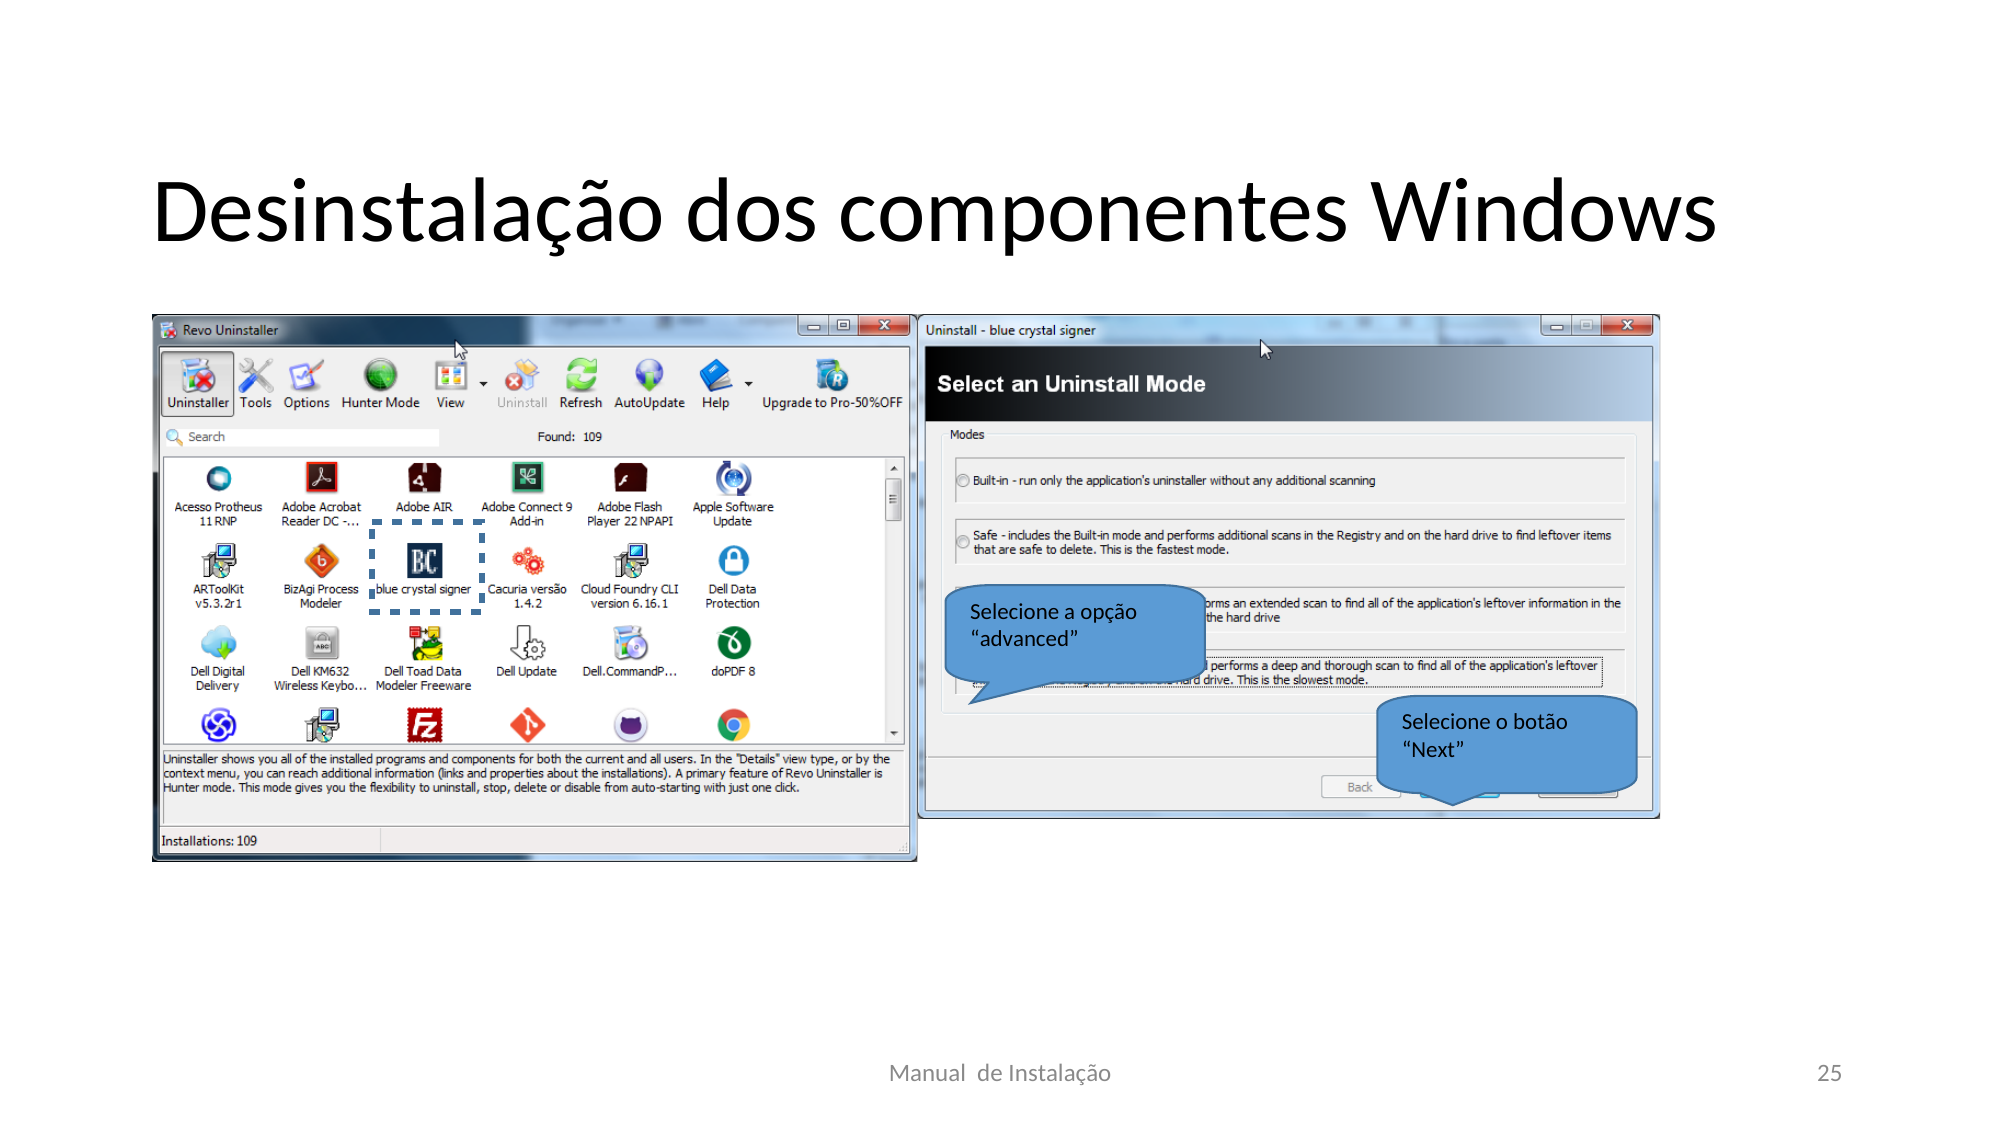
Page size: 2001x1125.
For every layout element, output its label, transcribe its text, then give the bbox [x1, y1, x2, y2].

subtitle Desinstalação dos componentes Windows [152, 153, 1842, 264]
